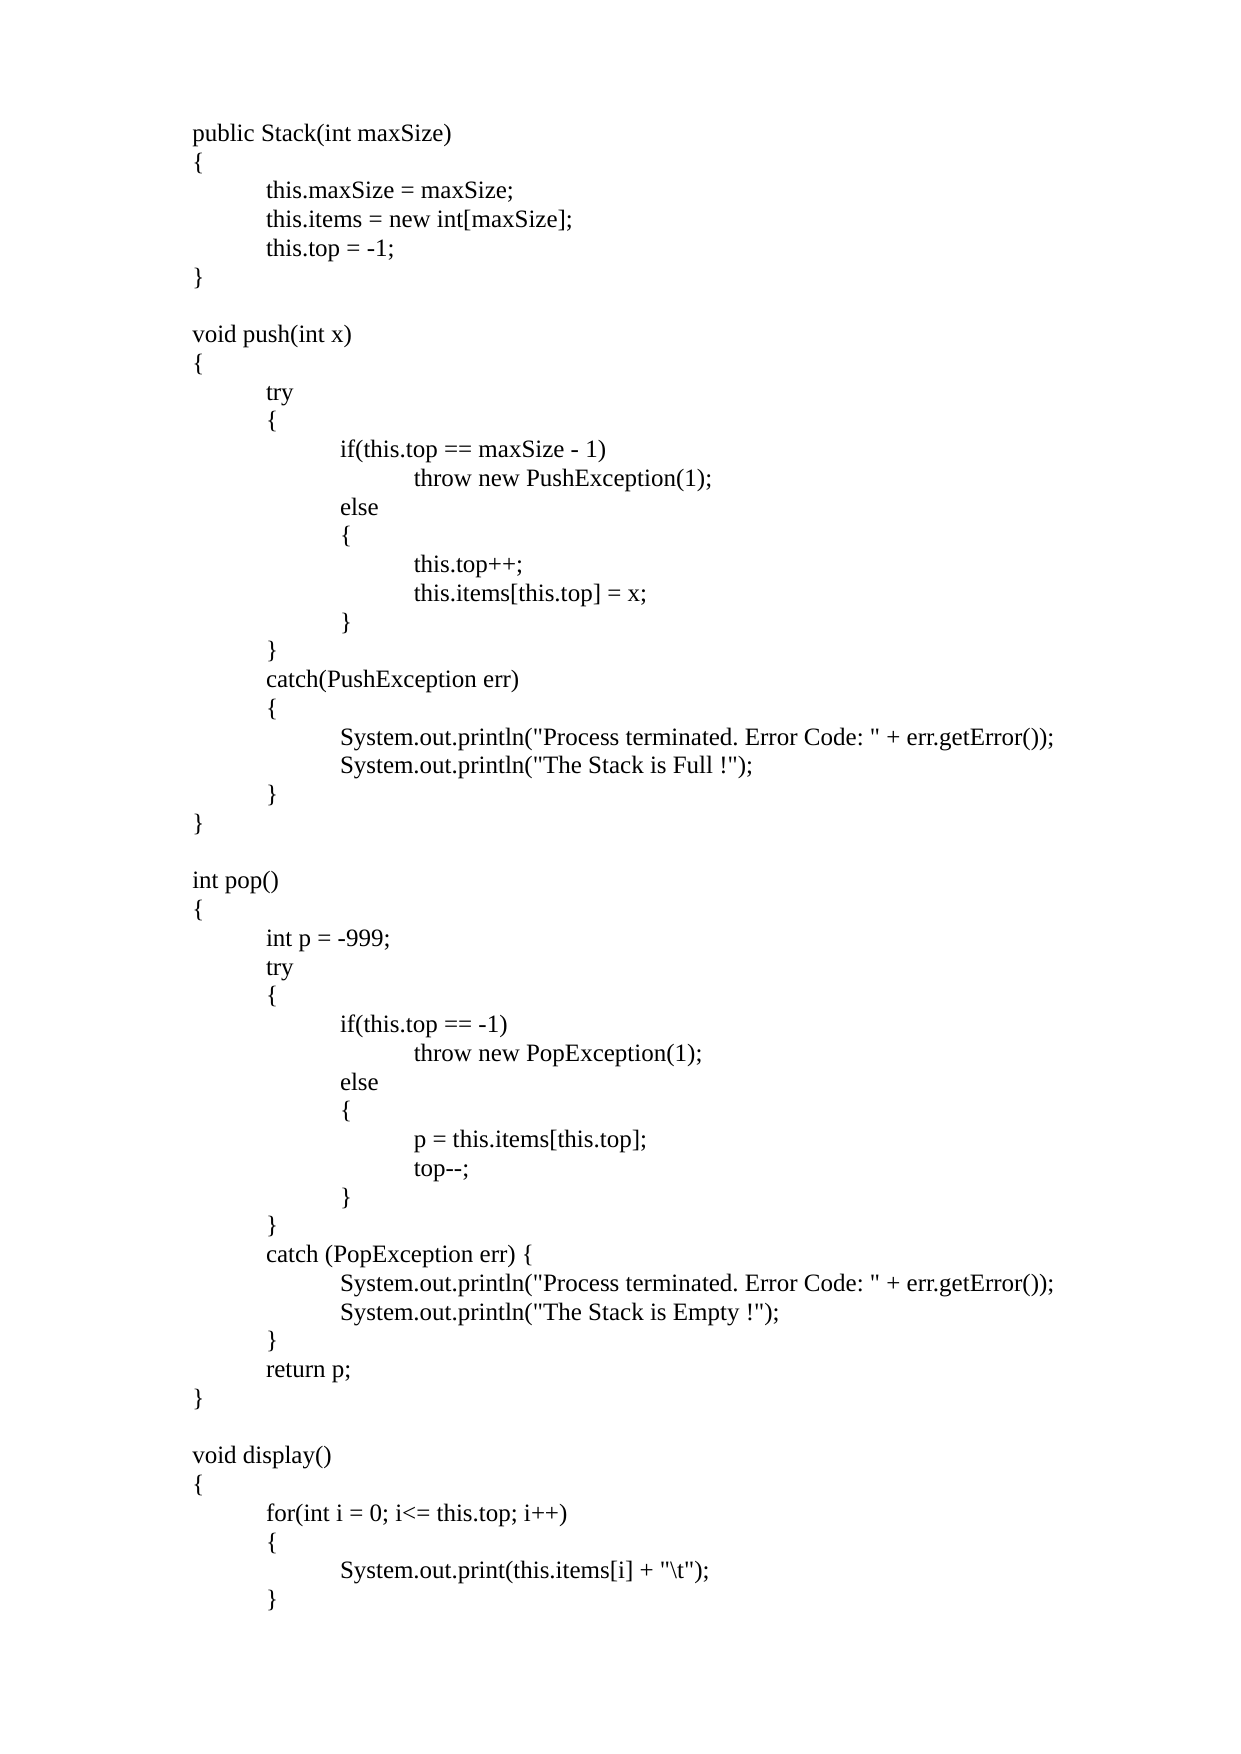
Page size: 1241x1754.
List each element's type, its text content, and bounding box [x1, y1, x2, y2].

text } [118, 1182, 1122, 1211]
text throw new PushException(1); [118, 463, 1122, 492]
text try [118, 377, 1122, 406]
text } [118, 779, 1122, 808]
text { [118, 406, 1122, 434]
text System.out.println("The Stack is Full !"); [118, 751, 1122, 779]
text } [118, 607, 1122, 636]
text } [118, 1326, 1122, 1354]
text catch (PopException err) { [118, 1239, 1122, 1268]
text { [118, 348, 1122, 377]
text void push(int x) [118, 319, 1122, 348]
text if(this.top == maxSize - 1) [118, 434, 1122, 463]
text System.out.print(this.items[i] + "\t"); [118, 1556, 1122, 1584]
text else [118, 1067, 1122, 1096]
text catch(PushException err) [118, 664, 1122, 693]
text p = this.items[this.top]; [118, 1124, 1122, 1153]
text else [118, 492, 1122, 521]
text System.out.println("The Stack is Empty !"); [118, 1297, 1122, 1326]
text } [118, 1584, 1122, 1613]
text for(int i = 0; i<= this.top; i++) [118, 1498, 1122, 1527]
text { [118, 894, 1122, 923]
text return p; [118, 1354, 1122, 1383]
text this.top = -1; [118, 233, 1122, 262]
text { [118, 1527, 1122, 1556]
text } [118, 1211, 1122, 1239]
text System.out.println("Process terminated. Error Code: " + err.getError()); [118, 722, 1122, 751]
text public Stack(int maxSize) [118, 118, 1122, 147]
text } [118, 262, 1122, 291]
text { [118, 147, 1122, 176]
text throw new PopException(1); [118, 1038, 1122, 1067]
text try [118, 952, 1122, 981]
text } [118, 1383, 1122, 1412]
text { [118, 693, 1122, 722]
text this.maxSize = maxSize; [118, 176, 1122, 204]
text } [118, 636, 1122, 664]
text } [118, 808, 1122, 837]
text int p = -999; [118, 923, 1122, 952]
text top--; [118, 1153, 1122, 1182]
text System.out.println("Process terminated. Error Code: " + err.getError()); [118, 1268, 1122, 1297]
text this.items[this.top] = x; [118, 578, 1122, 607]
text { [118, 1469, 1122, 1498]
text if(this.top == -1) [118, 1009, 1122, 1038]
text { [118, 521, 1122, 549]
text void display() [118, 1441, 1122, 1469]
text { [118, 1096, 1122, 1124]
text this.items = new int[maxSize]; [118, 204, 1122, 233]
text int pop() [118, 866, 1122, 894]
text this.top++; [118, 549, 1122, 578]
text { [118, 981, 1122, 1009]
